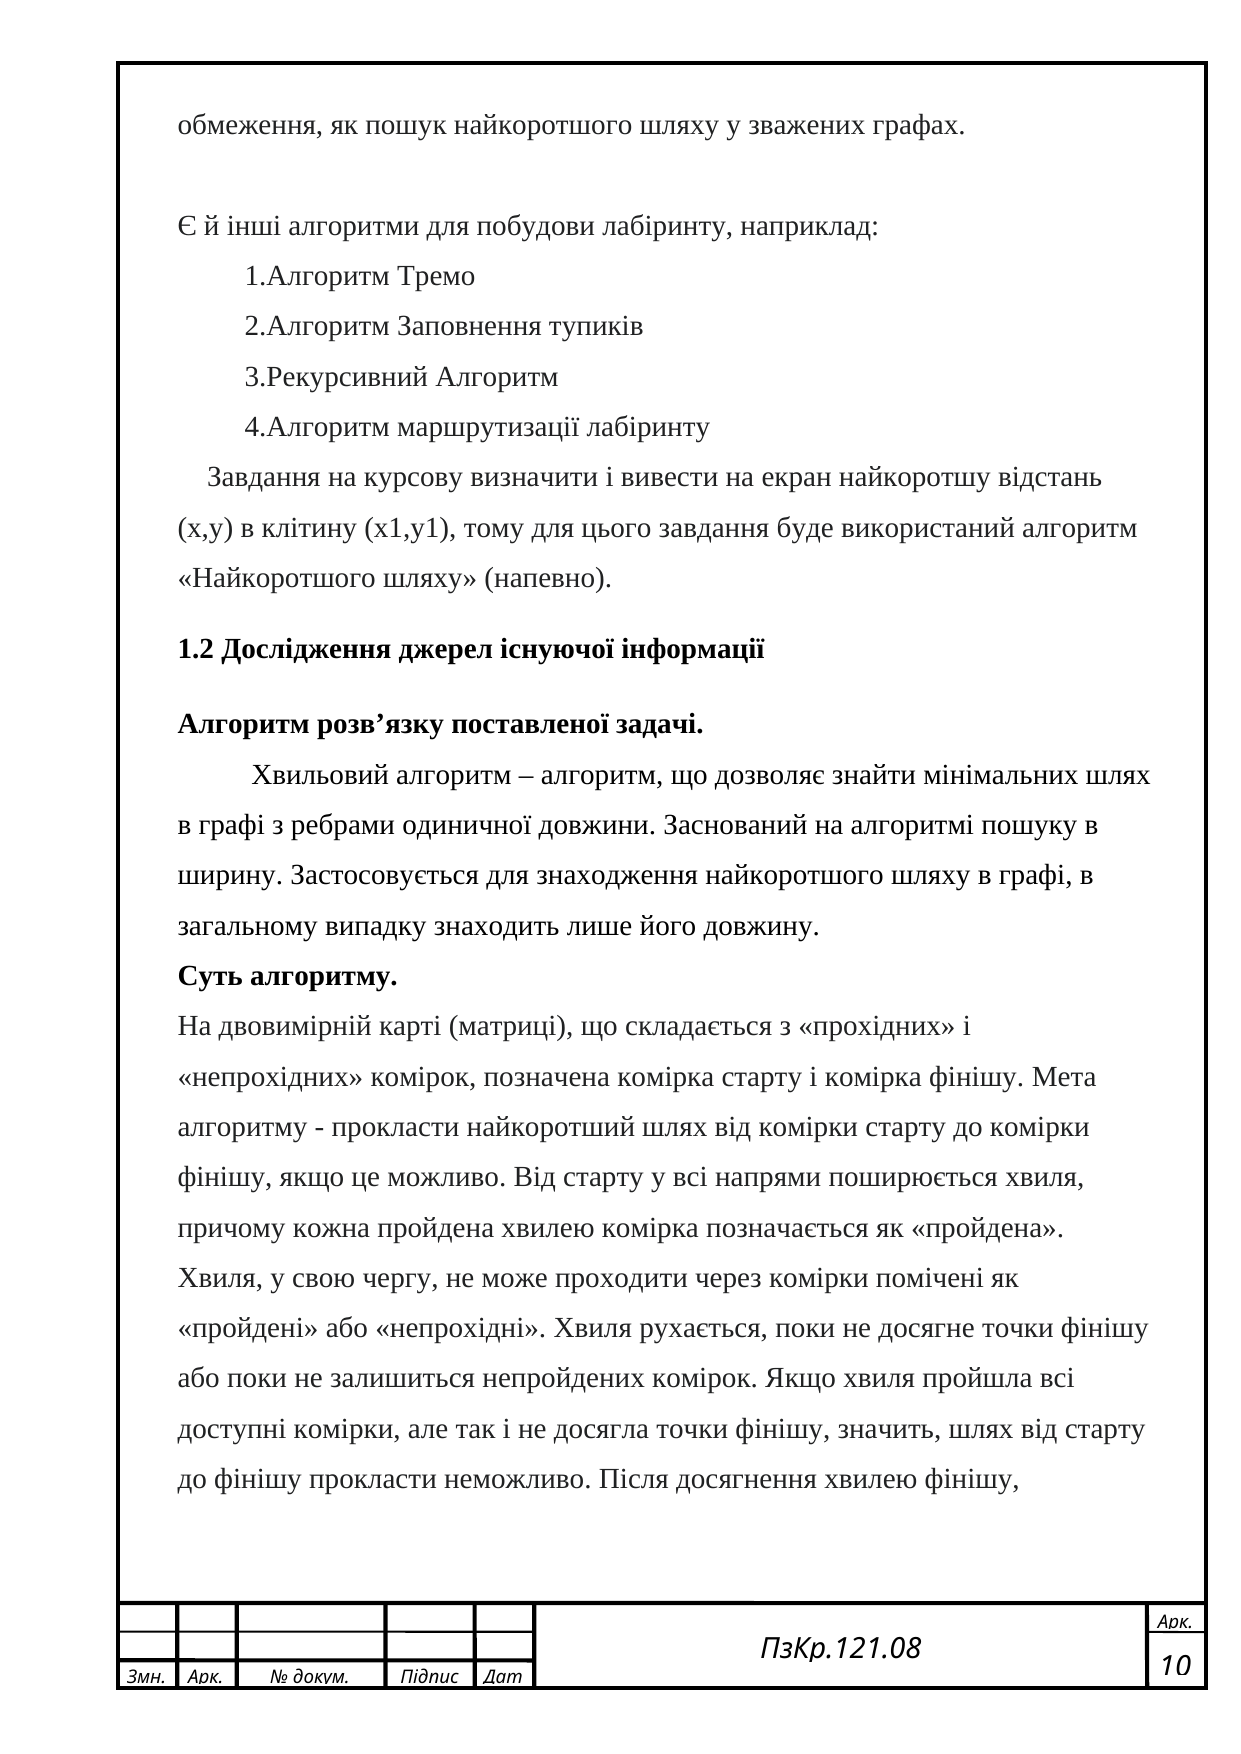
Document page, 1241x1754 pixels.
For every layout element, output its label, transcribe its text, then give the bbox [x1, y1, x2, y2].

text Суть алгоритму. [177, 958, 1152, 992]
list 2.Алгоритм Заповнення тупиків [244, 308, 1152, 342]
text Алгоритм розв’язку поставленої задачі. [177, 707, 1152, 740]
subtitle 1.2 Дослідження джерел існуючої інформації [177, 631, 1152, 665]
text На двовимірній карті (матриці), що складається з «прохідних» і «непрохідних» комірок, позначена комірка старту і комірка фінішу. Мета алгоритму - прокласти найкоротший шлях від комірки старту до комірки фінішу, якщо це можливо. Від старту у всі напрями поширюється хвиля, причому кожна пройдена хвилею комірка позначається як «пройдена». Хвиля, у свою чергу, не може проходити через комірки помічені як «пройдені» або «непрохідні». Хвиля рухається, поки не досягне точки фінішу або поки не залишиться непройдених комірок. Якщо хвиля пройшла всі доступні комірки, але так і не досягла точки фінішу, значить, шлях від старту до фінішу прокласти неможливо. Після досягнення хвилею фінішу, [177, 1008, 1152, 1495]
list 1.Алгоритм Тремо [244, 258, 1152, 292]
list 3.Рекурсивний Алгоритм [244, 359, 1152, 392]
text Хвильовий алгоритм – алгоритм, що дозволяє знайти мінімальних шлях в графі з ребрами одиничної довжини. Заснований на алгоритмі пошуку в ширину. Застосовується для знаходження найкоротшого шляху в графі, в загальному випадку знаходить лише його довжину. [177, 757, 1152, 941]
text (х,у) в клітину (х1,у1), тому для цього завдання буде використаний алгоритм «Найкоротшого шляху» (напевно). [177, 510, 1152, 594]
list 4.Алгоритм маршрутизації лабіринту [244, 409, 1152, 443]
text Завдання на курсову визначити і вивести на екран найкоротшу відстань [177, 459, 1152, 493]
text обмеження, як пошук найкоротшого шляху у зважених графах. [177, 107, 1152, 191]
text Є й інші алгоритми для побудови лабіринту, наприклад: [177, 208, 1152, 241]
